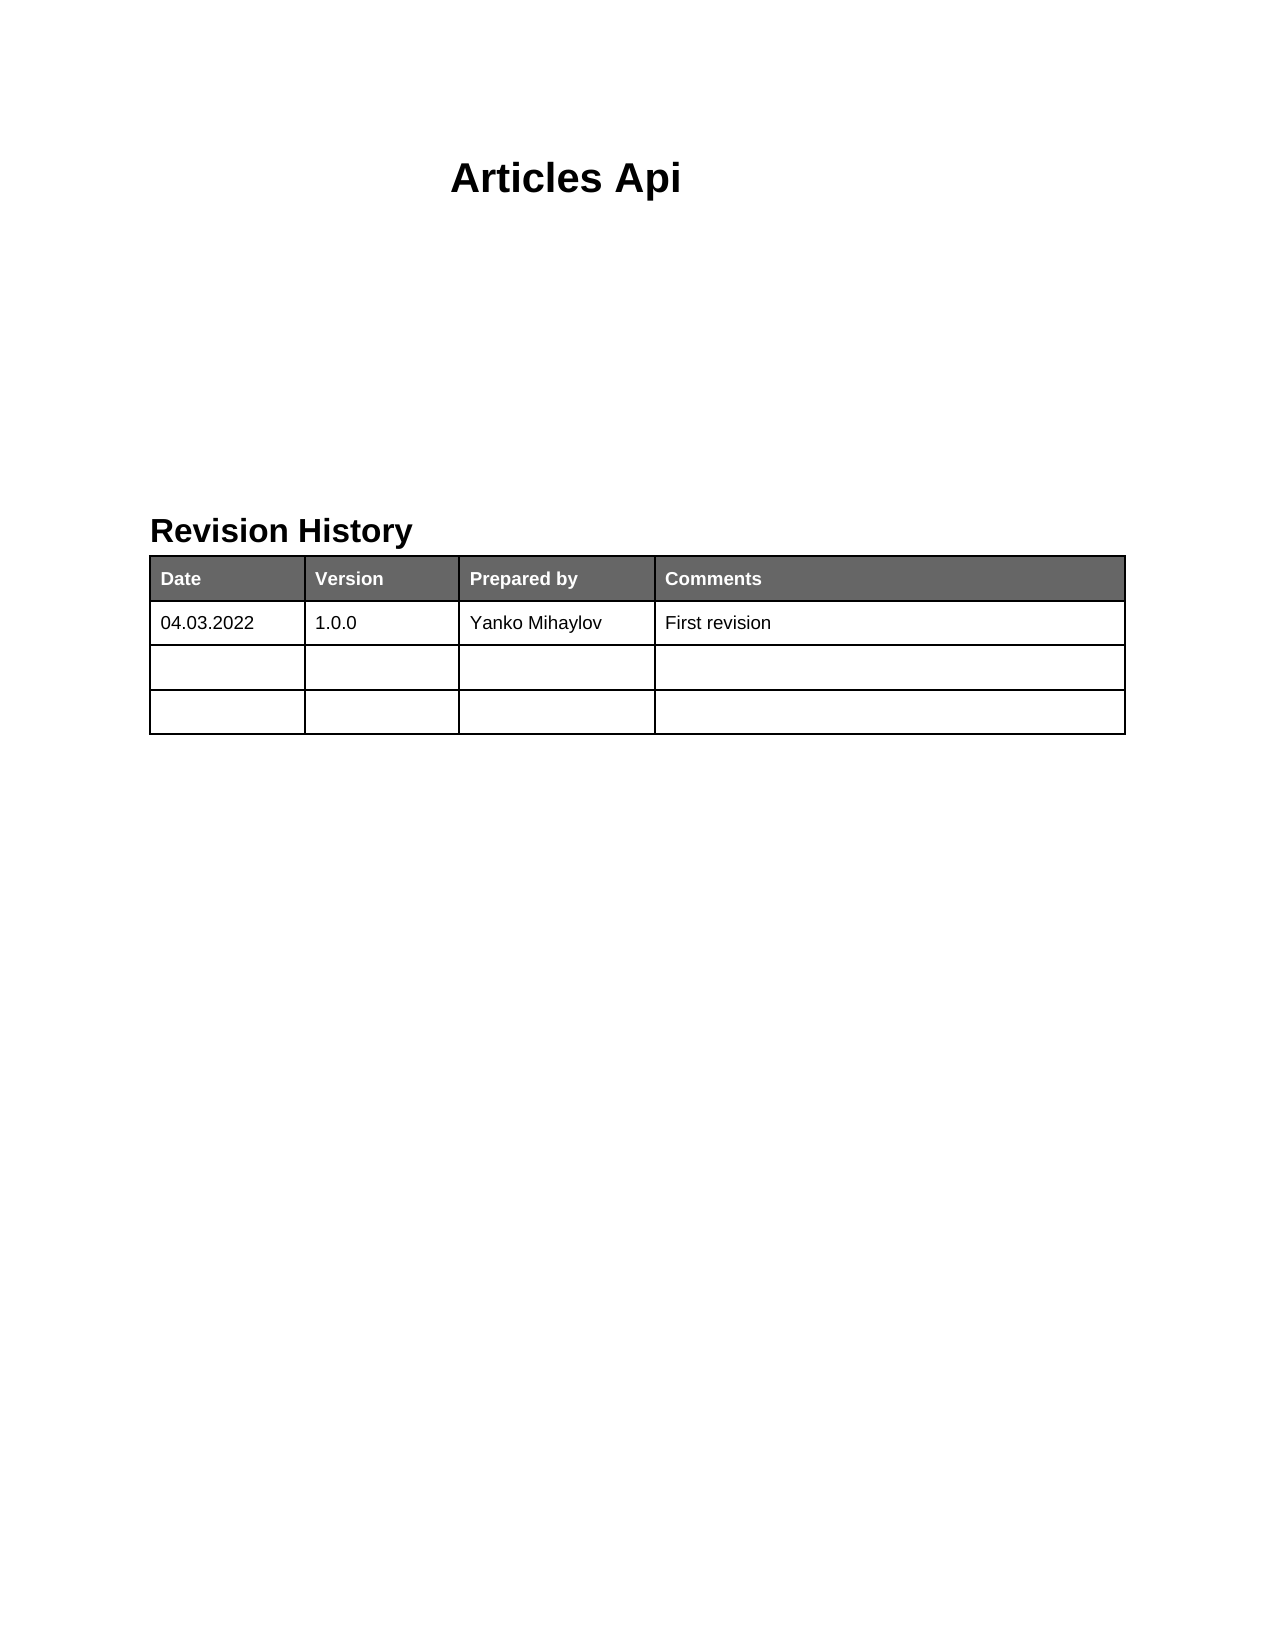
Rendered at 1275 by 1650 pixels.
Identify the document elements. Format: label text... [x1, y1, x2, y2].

table_header Prepared by [460, 557, 654, 600]
table_cell [151, 691, 304, 733]
text Articles Api [150, 154, 1125, 202]
table_cell [151, 646, 304, 689]
table_cell [460, 646, 654, 689]
table_cell First revision [656, 602, 1124, 644]
table_cell [656, 691, 1124, 733]
table_header Comments [656, 557, 1124, 600]
table_header Date [151, 557, 304, 600]
table_cell [306, 691, 458, 733]
table_cell [460, 691, 654, 733]
table_cell 1.0.0 [306, 602, 458, 644]
table_cell [306, 646, 458, 689]
table_cell 04.03.2022 [151, 602, 304, 644]
text Revision History [150, 511, 1125, 549]
table_cell Yanko Mihaylov [460, 602, 654, 644]
table_cell [656, 646, 1124, 689]
table_header Version [306, 557, 458, 600]
